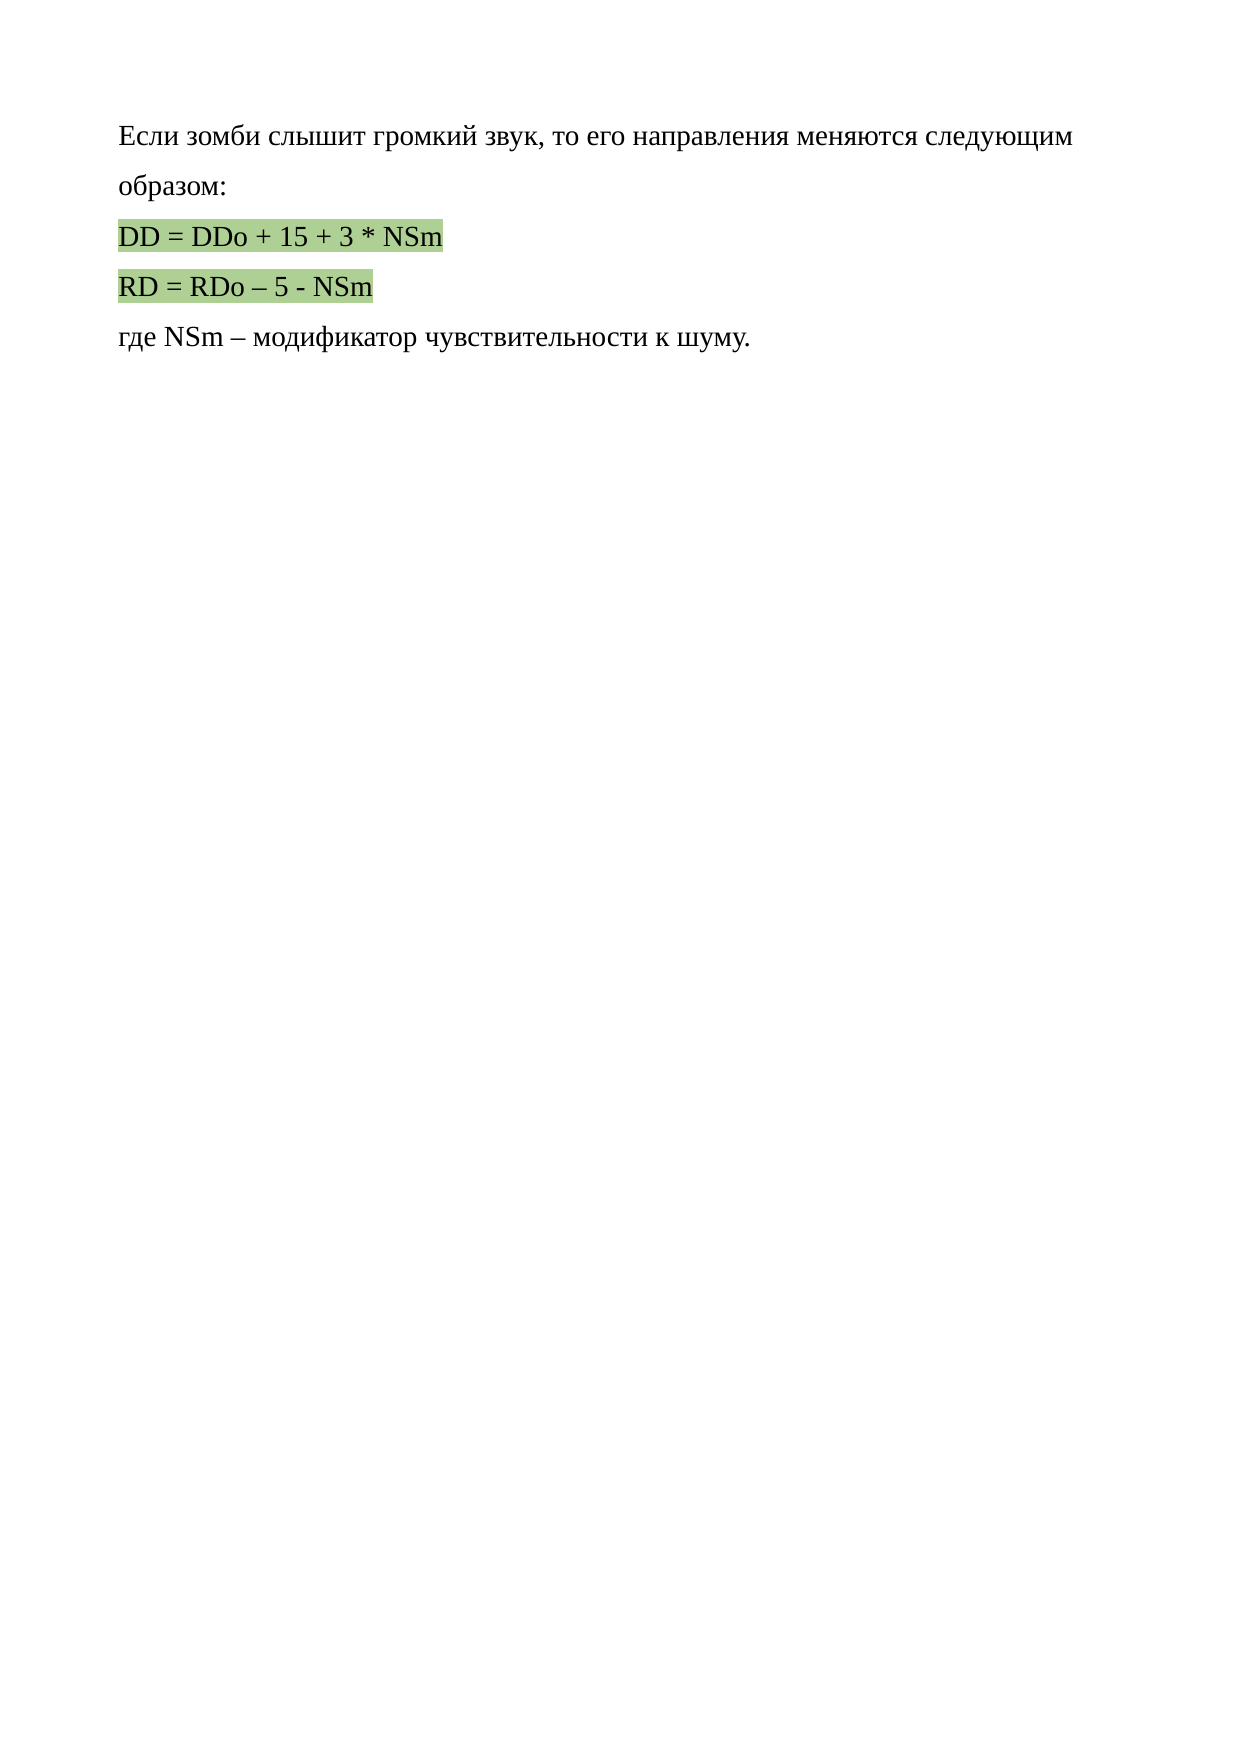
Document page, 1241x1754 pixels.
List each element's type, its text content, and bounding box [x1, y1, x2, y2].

text RD = RDo – 5 - NSm [118, 269, 1122, 303]
text DD = DDo + 15 + 3 * NSm [118, 219, 1122, 252]
text Если зомби слышит громкий звук, то его направления меняются следующим образом: [118, 118, 1122, 202]
text где NSm – модификатор чувствительности к шуму. [118, 319, 1122, 353]
